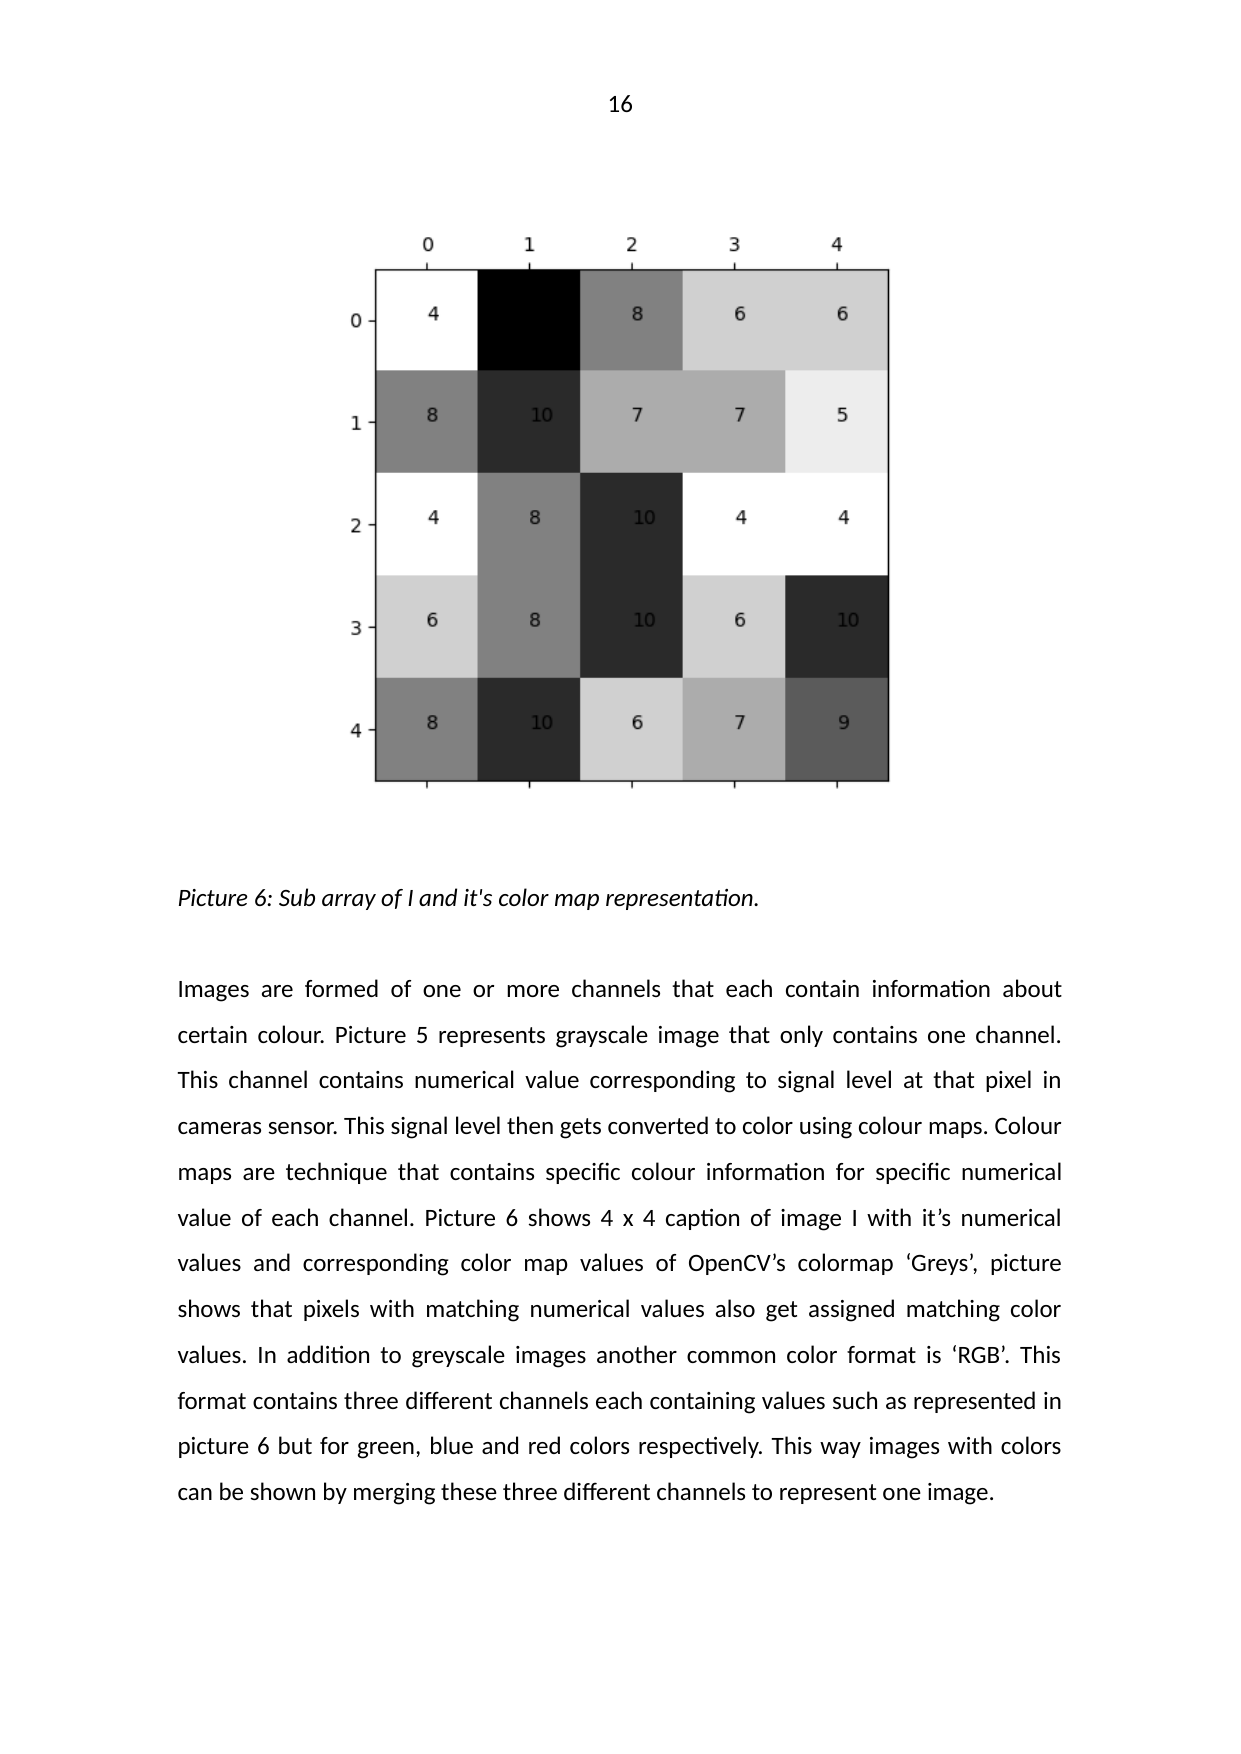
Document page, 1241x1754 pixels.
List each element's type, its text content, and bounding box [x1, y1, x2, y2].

text Picture 6: Sub array of I and it's color map representation. [177, 854, 1063, 912]
picture [177, 189, 1063, 854]
text Images are formed of one or more channels that each contain information about certain colour. Picture 5 represents grayscale image that only contains one channel. This channel contains numerical value corresponding to signal level at that pixel in cameras sensor. This signal level then gets converted to color using colour maps. Colour maps are technique that contains specific colour information for specific numerical value of each channel. Picture 6 shows 4 x 4 caption of image I with it’s numerical values and corresponding color map values of OpenCV’s colormap ‘Greys’, picture shows that pixels with matching numerical values also get assigned matching color values. In addition to greyscale images another common color format is ‘RGB’. This format contains three different channels each containing values such as represented in picture 6 but for green, blue and red colors respectively. This way images with colors can be shown by merging these three different channels to represent one image. [177, 973, 1063, 1507]
